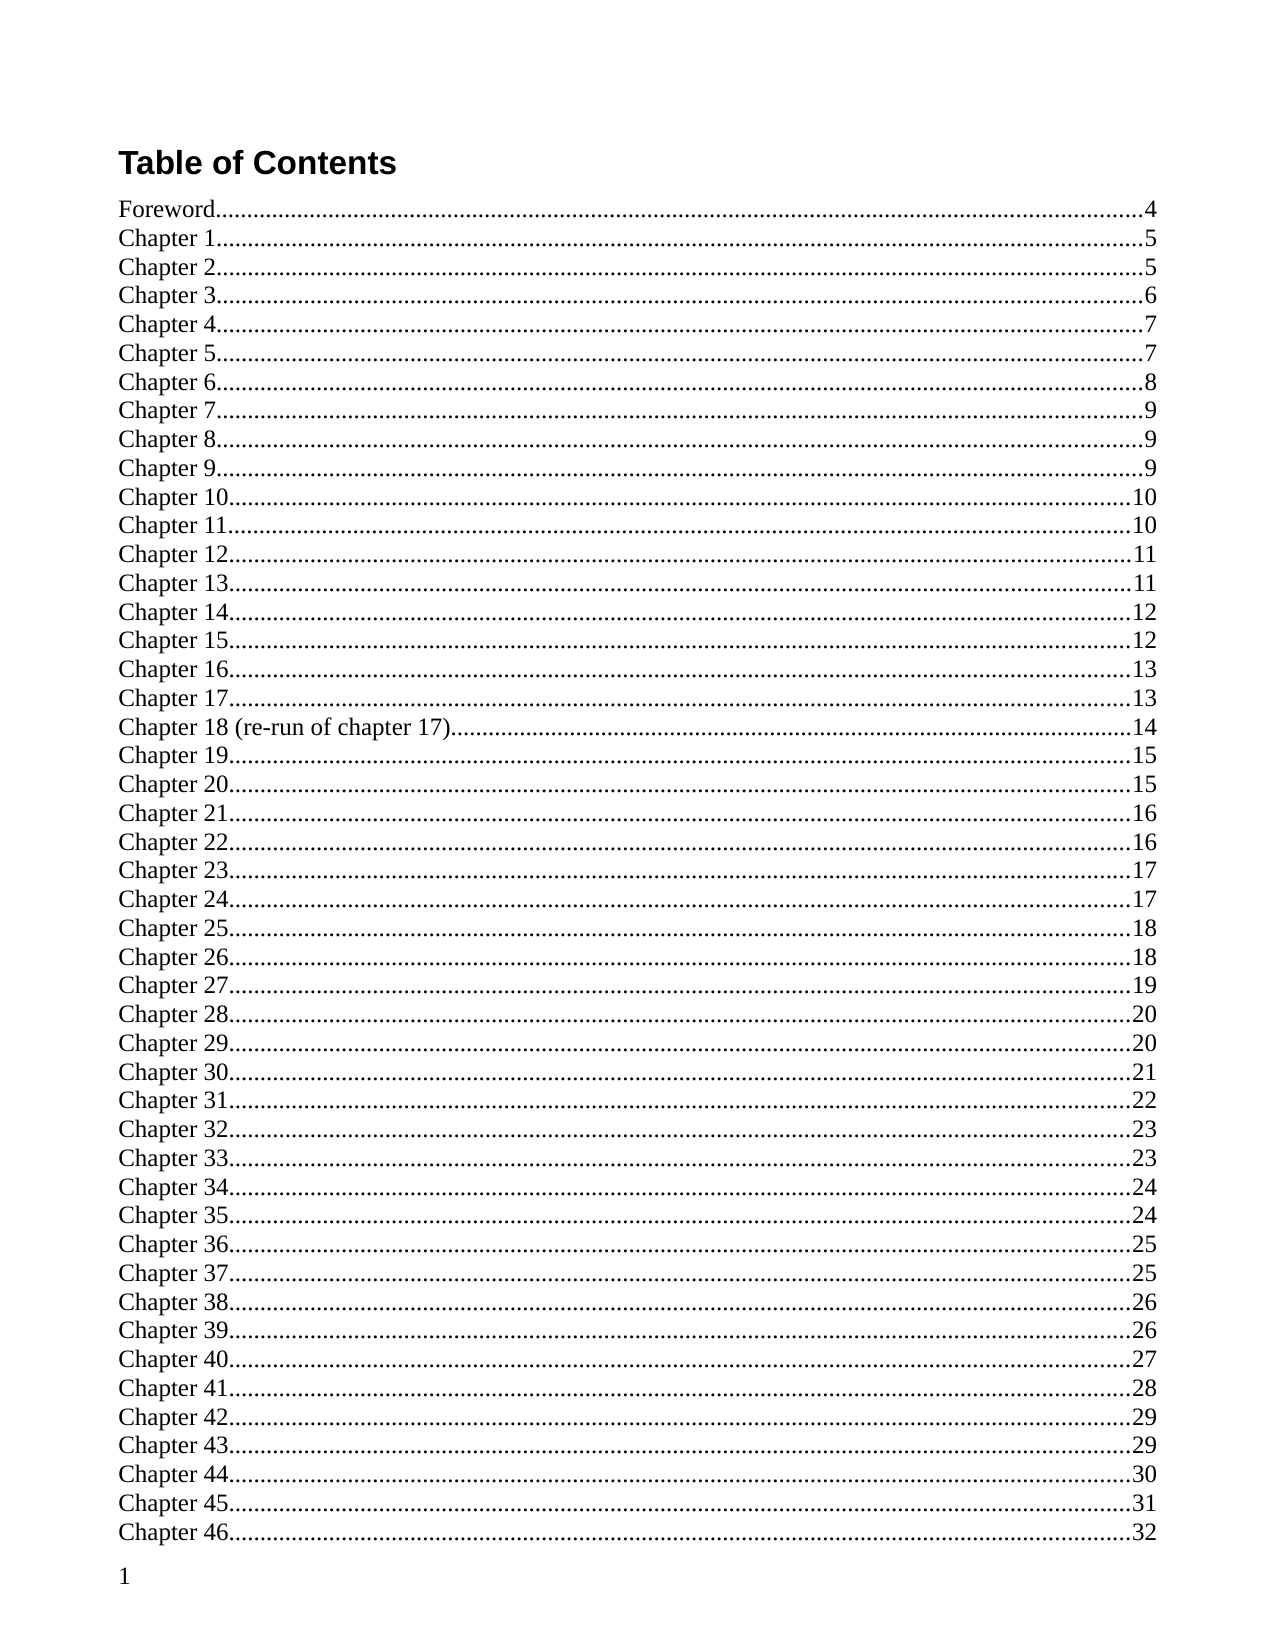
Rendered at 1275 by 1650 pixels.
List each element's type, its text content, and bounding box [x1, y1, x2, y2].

text Chapter 3 6 [118, 280, 1157, 309]
text Chapter 7 9 [118, 395, 1157, 424]
text Chapter 17 13 [118, 683, 1157, 712]
text Chapter 11 10 [118, 510, 1157, 539]
text Chapter 18 (re-run of chapter 17) 14 [118, 712, 1157, 740]
text Chapter 2 5 [118, 252, 1157, 280]
text Chapter 6 8 [118, 367, 1157, 395]
text Chapter 12 11 [118, 539, 1157, 568]
text Chapter 41 28 [118, 1373, 1157, 1402]
text Foreword 4 [118, 194, 1157, 223]
text Chapter 20 15 [118, 769, 1157, 798]
text Chapter 24 17 [118, 884, 1157, 913]
subtitle Table of Contents [118, 143, 1157, 182]
text Chapter 46 32 [118, 1517, 1157, 1545]
text Chapter 40 27 [118, 1344, 1157, 1373]
text Chapter 38 26 [118, 1287, 1157, 1315]
text Chapter 15 12 [118, 625, 1157, 654]
text Chapter 34 24 [118, 1172, 1157, 1200]
text Chapter 4 7 [118, 309, 1157, 338]
text Chapter 22 16 [118, 827, 1157, 855]
text Chapter 25 18 [118, 913, 1157, 942]
text Chapter 28 20 [118, 999, 1157, 1028]
text Chapter 21 16 [118, 798, 1157, 827]
text Chapter 29 20 [118, 1028, 1157, 1057]
text Chapter 35 24 [118, 1200, 1157, 1229]
text Chapter 26 18 [118, 942, 1157, 970]
text Chapter 36 25 [118, 1229, 1157, 1258]
text Chapter 45 31 [118, 1488, 1157, 1517]
text Chapter 8 9 [118, 424, 1157, 453]
text Chapter 1 5 [118, 223, 1157, 252]
text Chapter 10 10 [118, 482, 1157, 510]
text Chapter 37 25 [118, 1258, 1157, 1287]
text Chapter 44 30 [118, 1459, 1157, 1488]
text Chapter 32 23 [118, 1114, 1157, 1143]
text Chapter 14 12 [118, 597, 1157, 625]
text Chapter 23 17 [118, 855, 1157, 884]
text Chapter 39 26 [118, 1315, 1157, 1344]
text Chapter 42 29 [118, 1402, 1157, 1430]
text Chapter 33 23 [118, 1143, 1157, 1172]
text Chapter 43 29 [118, 1430, 1157, 1459]
text Chapter 16 13 [118, 654, 1157, 683]
text Chapter 27 19 [118, 970, 1157, 999]
text Chapter 9 9 [118, 453, 1157, 482]
text Chapter 30 21 [118, 1057, 1157, 1085]
text Chapter 31 22 [118, 1085, 1157, 1114]
text Chapter 19 15 [118, 740, 1157, 769]
text Chapter 13 11 [118, 568, 1157, 597]
text Chapter 5 7 [118, 338, 1157, 367]
